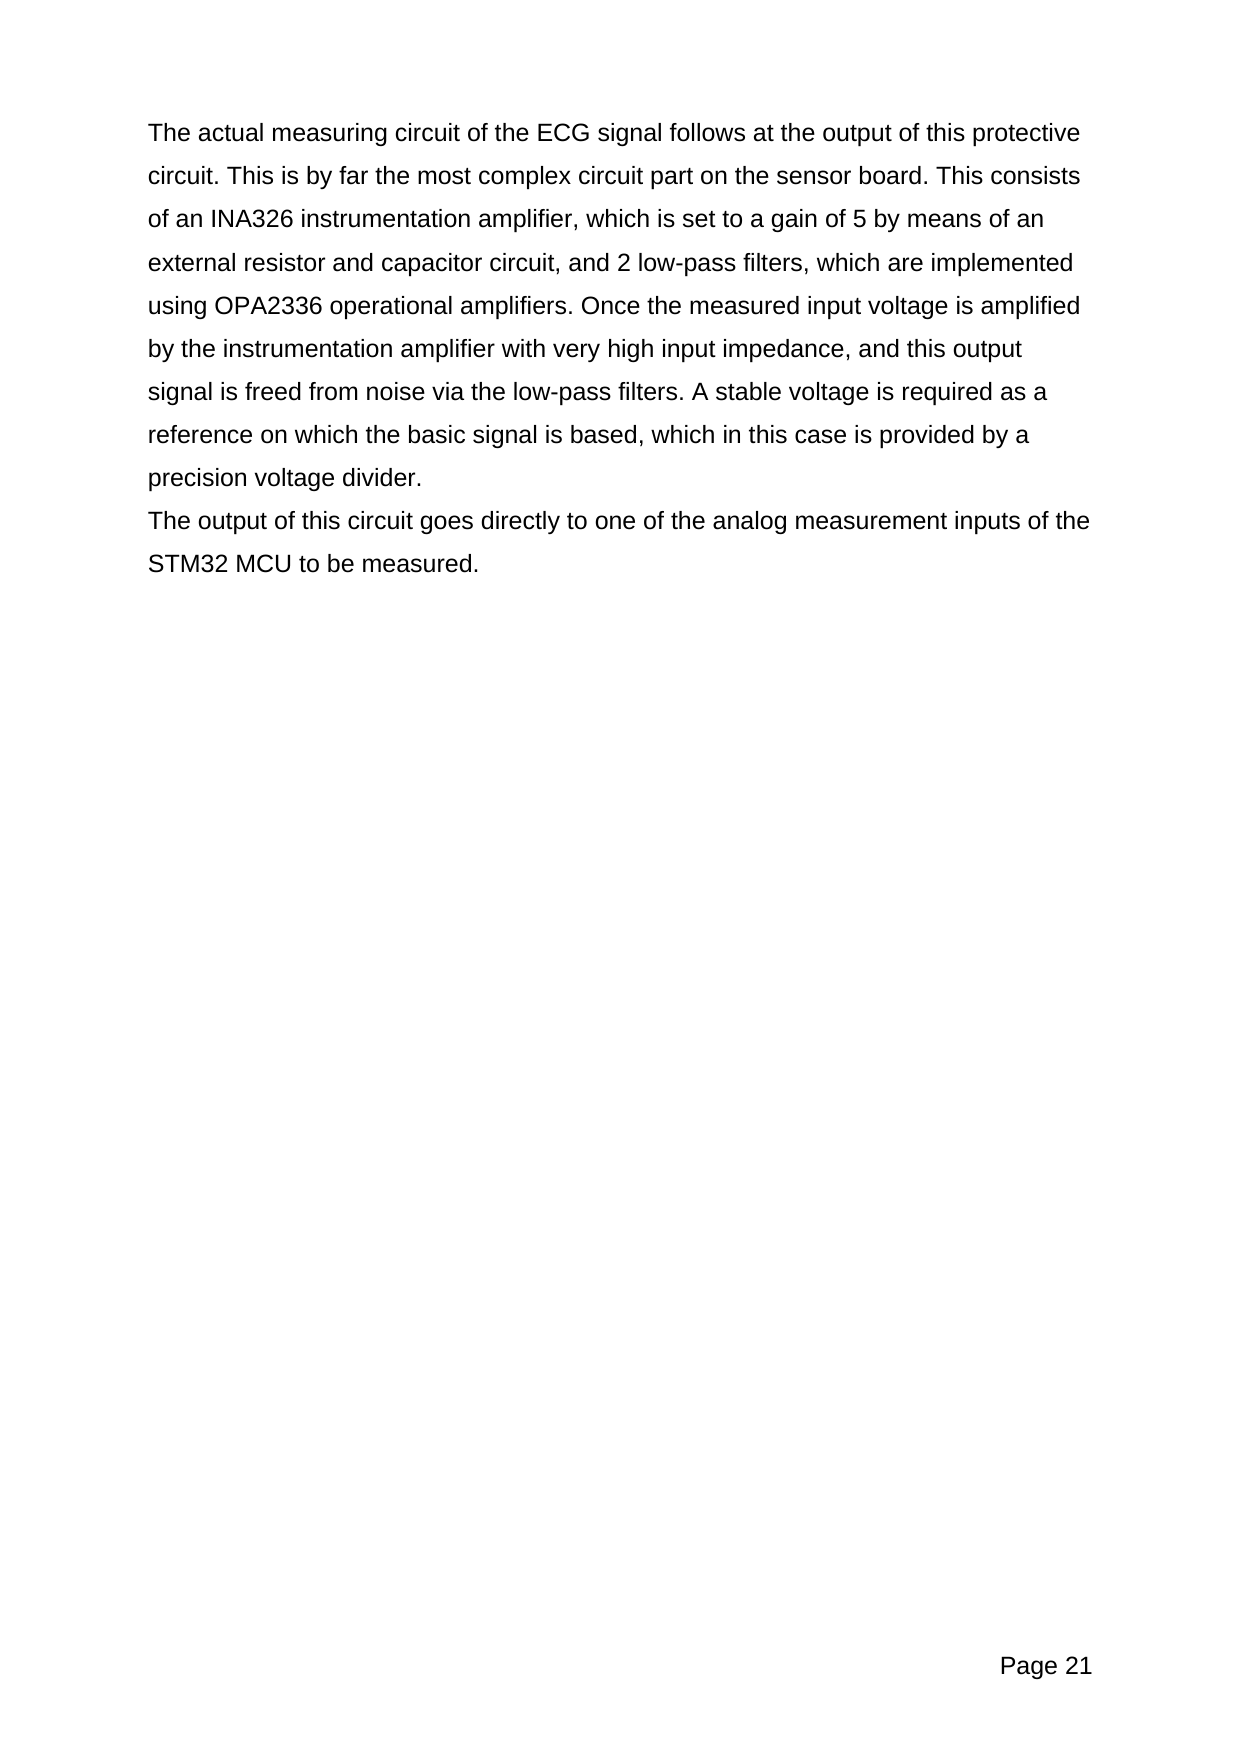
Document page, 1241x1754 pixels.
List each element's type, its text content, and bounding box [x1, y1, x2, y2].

text The output of this circuit goes directly to one of the analog measurement inputs of the STM32 MCU to be measured. [148, 506, 1092, 578]
text The actual measuring circuit of the ECG signal follows at the output of this protective circuit. This is by far the most complex circuit part on the sensor board. This consists of an INA326 instrumentation amplifier, which is set to a gain of 5 by means of an external resistor and capacitor circuit, and 2 low-pass filters, which are implemented using OPA2336 operational amplifiers. Once the measured input voltage is amplified by the instrumentation amplifier with very high input impedance, and this output signal is freed from noise via the low-pass filters. A stable voltage is required as a reference on which the basic signal is based, which in this case is provided by a precision voltage divider. [148, 118, 1092, 492]
